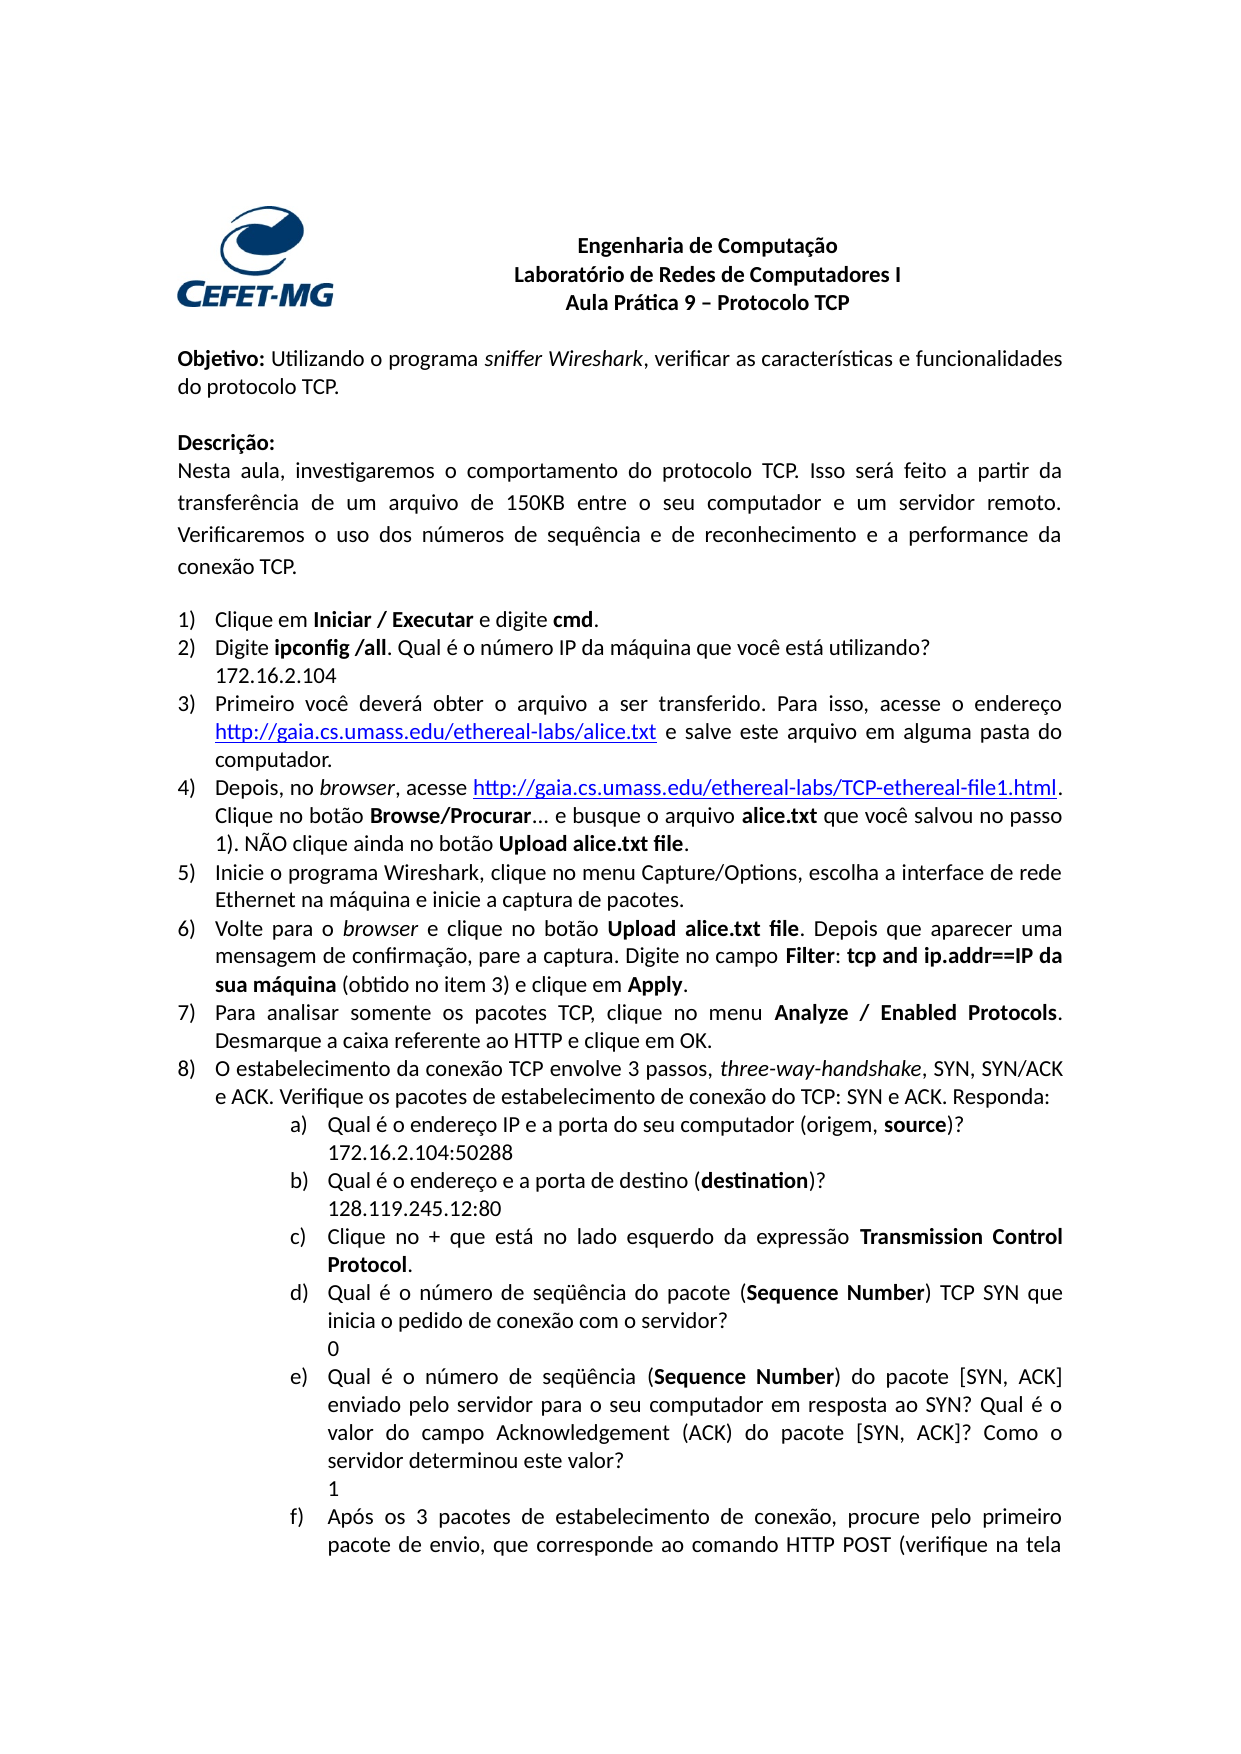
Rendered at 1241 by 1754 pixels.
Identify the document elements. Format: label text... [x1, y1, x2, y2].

list 172.16.2.104:50288 [290, 1138, 1063, 1166]
list Qual é o número de seqüência do pacote (Sequence Number) TCP SYN que inicia o pedido de conexão com o servidor? [290, 1278, 1063, 1334]
text Nesta aula, investigaremos o comportamento do protocolo TCP. Isso será feito a partir da transferência de um arquivo de 150KB entre o seu computador e um servidor remoto. Verificaremos o uso dos números de sequência e de reconhecimento e a performance da conexão TCP. [177, 456, 1063, 580]
text Laboratório de Redes de Computadores I [177, 260, 1063, 288]
list O estabelecimento da conexão TCP envolve 3 passos, three-way-handshake, SYN, SYN/ACK e ACK. Verifique os pacotes de estabelecimento de conexão do TCP: SYN e ACK. Responda: [177, 1054, 1063, 1110]
picture [177, 206, 334, 232]
list Clique no + que está no lado esquerdo da expressão Transmission Control Protocol. [290, 1222, 1063, 1278]
list 1 [290, 1474, 1063, 1502]
list Para analisar somente os pacotes TCP, clique no menu Analyze / Enabled Protocols. Desmarque a caixa referente ao HTTP e clique em OK. [177, 998, 1063, 1054]
list Digite ipconfig /all. Qual é o número IP da máquina que você está utilizando? [177, 633, 1063, 661]
list Qual é o endereço IP e a porta do seu computador (origem, source)? [290, 1110, 1063, 1138]
text Descrição: [177, 428, 1063, 456]
list Depois, no browser, acesse http://gaia.cs.umass.edu/ethereal-labs/TCP-ethereal-file1.html. Clique no botão Browse/Procurar... e busque o arquivo alice.txt que você salvou no passo 1). NÃO clique ainda no botão Upload alice.txt file. [177, 773, 1063, 858]
text Aula Prática 9 – Protocolo TCP [177, 288, 1063, 316]
list Clique em Iniciar / Executar e digite cmd. [177, 605, 1063, 633]
list 0 [290, 1334, 1063, 1362]
list Inicie o programa Wireshark, clique no menu Capture/Options, escolha a interface de rede Ethernet na máquina e inicie a captura de pacotes. [177, 858, 1063, 914]
list 172.16.2.104 [177, 661, 1063, 689]
text Engenharia de Computação [177, 232, 1063, 260]
list Volte para o browser e clique no botão Upload alice.txt file. Depois que aparecer uma mensagem de confirmação, pare a captura. Digite no campo Filter: tcp and ip.addr==IP da sua máquina (obtido no item 3) e clique em Apply. [177, 914, 1063, 998]
list 128.119.245.12:80 [290, 1194, 1063, 1222]
text Objetivo: Utilizando o programa sniffer Wireshark, verificar as características e funcionalidades do protocolo TCP. [177, 344, 1063, 400]
list Primeiro você deverá obter o arquivo a ser transferido. Para isso, acesse o endereço http://gaia.cs.umass.edu/ethereal-labs/alice.txt e salve este arquivo em alguma pasta do computador. [177, 689, 1063, 773]
list Após os 3 pacotes de estabelecimento de conexão, procure pelo primeiro pacote de envio, que corresponde ao comando HTTP POST (verifique na tela [290, 1502, 1063, 1558]
list Qual é o endereço e a porta de destino (destination)? [290, 1166, 1063, 1194]
list Qual é o número de seqüência (Sequence Number) do pacote [SYN, ACK] enviado pelo servidor para o seu computador em resposta ao SYN? Qual é o valor do campo Acknowledgement (ACK) do pacote [SYN, ACK]? Como o servidor determinou este valor? [290, 1362, 1063, 1474]
